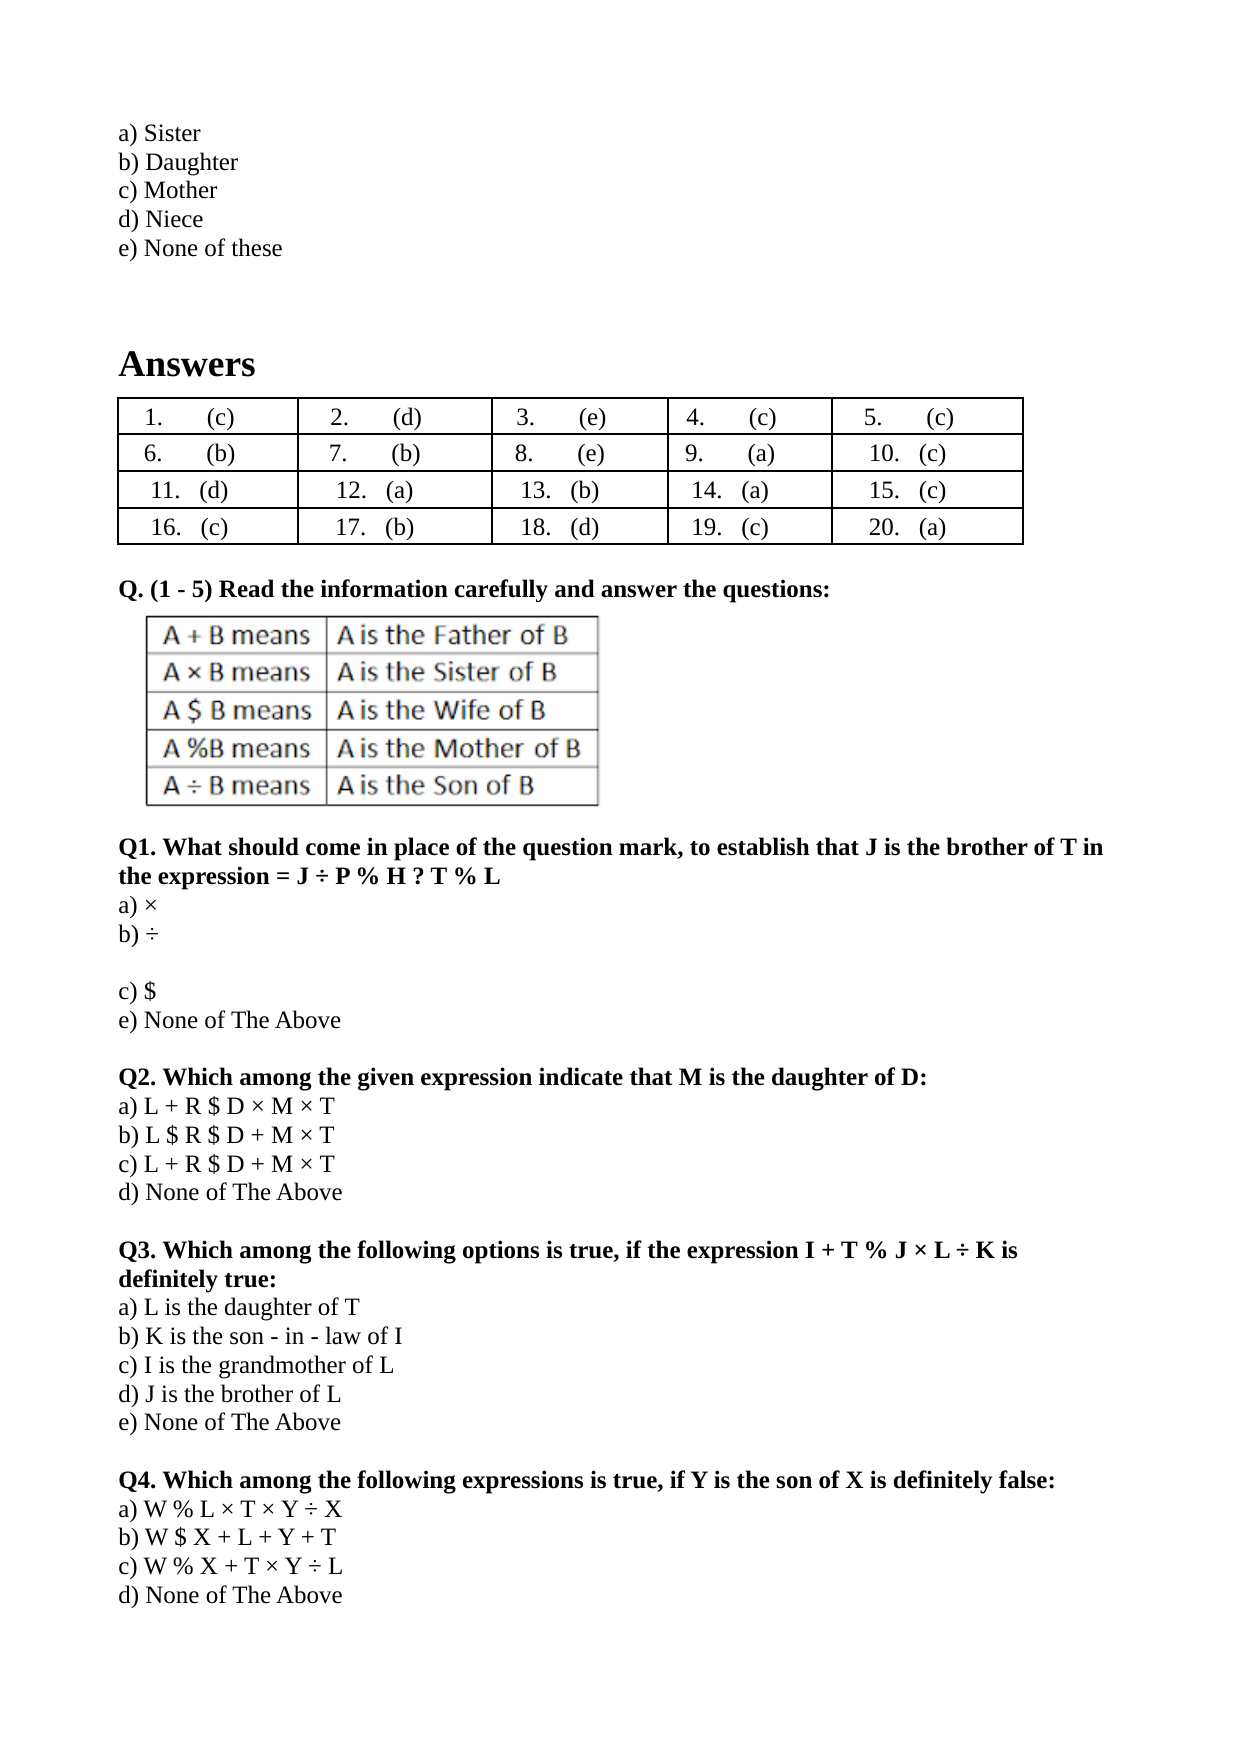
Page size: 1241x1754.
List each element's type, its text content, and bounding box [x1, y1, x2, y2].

table_cell 19. (c) [669, 509, 831, 543]
table_cell 15. (c) [833, 472, 1022, 507]
table_cell 13. (b) [493, 472, 667, 507]
text a) Sister b) Daughter c) Mother d) Niece e) None of these [118, 118, 1122, 262]
table_cell 17. (b) [299, 509, 491, 543]
table_cell 18. (d) [493, 509, 667, 543]
table_header 1. (c) [119, 399, 297, 433]
table_header 2. (d) [299, 399, 491, 433]
table_cell 12. (a) [299, 472, 491, 507]
table_cell 6. (b) [119, 435, 297, 470]
table_cell 16. (c) [119, 509, 297, 543]
table_cell 10. (c) [833, 435, 1022, 470]
table_header 3. (e) [493, 399, 667, 433]
table_cell 14. (a) [669, 472, 831, 507]
table_cell 11. (d) [119, 472, 297, 507]
table_cell 7. (b) [299, 435, 491, 470]
table_header 4. (c) [669, 399, 831, 433]
table_header 5. (c) [833, 399, 1022, 433]
table_cell 8. (e) [493, 435, 667, 470]
table_cell 20. (a) [833, 509, 1022, 543]
table_cell 9. (a) [669, 435, 831, 470]
text Q. (1 - 5) Read the information carefully and answer the questions: Q1. What should come in place of the question mark, to establish that J is the brother of T in the expression = J ÷ P % H ? T % L a) × b) ÷ c) $ e) None of The Above Q2. Which among the given expression indicate that M is the daughter of D: a) L + R $ D × M × T b) L $ R $ D + M × T c) L + R $ D + M × T d) None of The Above Q3. Which among the following options is true, if the expression I + T % J × L ÷ K is definitely true: a) L is the daughter of T b) K is the son - in - law of I c) I is the grandmother of L d) J is the brother of L e) None of The Above Q4. Which among the following expressions is true, if Y is the son of X is definitely false: a) W % L × T × Y ÷ X b) W $ X + L + Y + T c) W % X + T × Y ÷ L d) None of The Above [118, 574, 1122, 1609]
subtitle Answers [118, 341, 1122, 384]
picture [118, 602, 619, 833]
